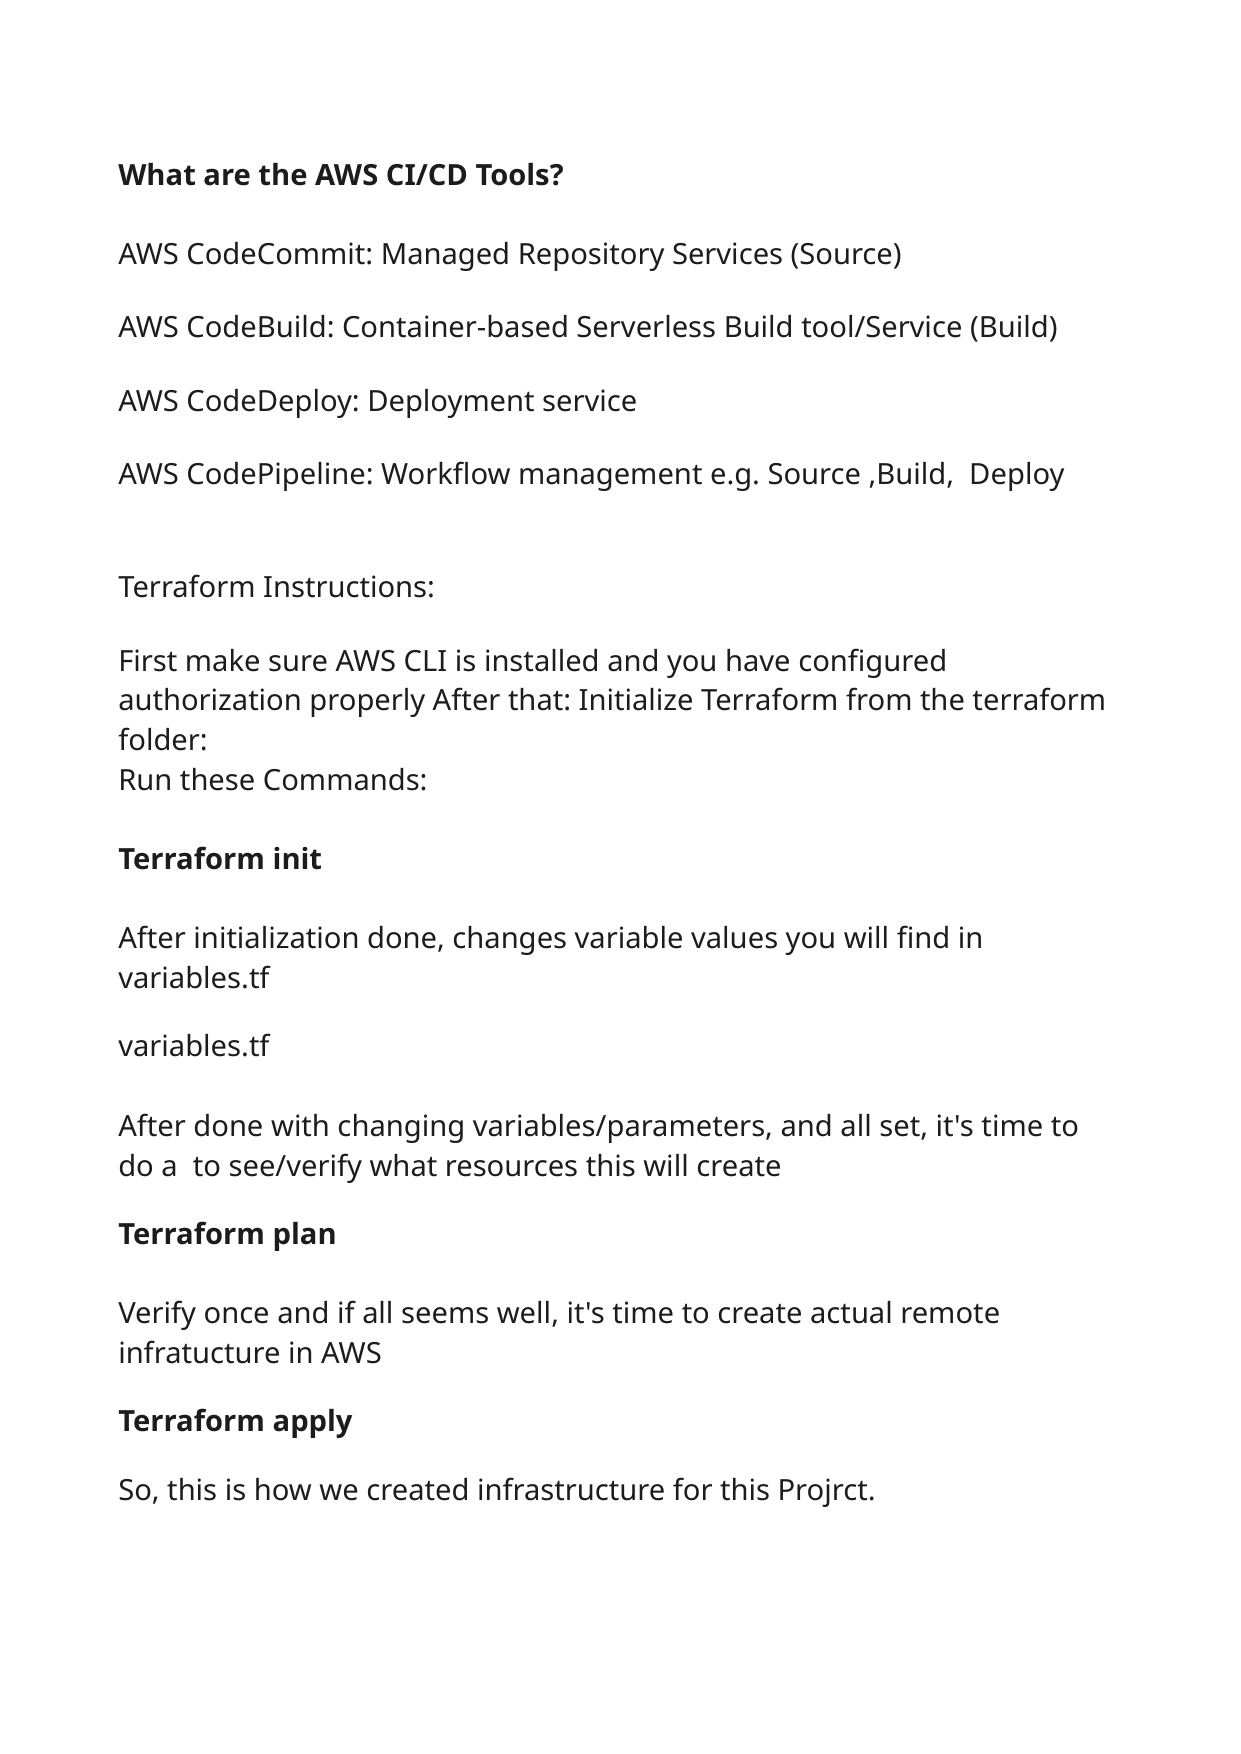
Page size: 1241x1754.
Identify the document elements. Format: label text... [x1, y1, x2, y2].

text AWS CodeCommit: Managed Repository Services (Source) [118, 194, 1122, 273]
text Terraform Instructions: [118, 566, 1122, 606]
text Run these Commands: [118, 759, 1122, 798]
text Terraform plan [118, 1213, 1122, 1253]
text Verify once and if all seems well, it's time to create actual remote infratucture in AWS [118, 1253, 1122, 1372]
text After initialization done, changes variable values you will find in variables.tf [118, 878, 1122, 997]
text What are the AWS CI/CD Tools? [118, 154, 1122, 194]
text AWS CodeBuild: Container-based Serverless Build tool/Service (Build) [118, 307, 1122, 346]
text So, this is how we created infrastructure for this Projrct. [118, 1469, 1122, 1509]
text AWS CodeDeploy: Deployment service [118, 380, 1122, 419]
text Terraform apply [118, 1401, 1122, 1440]
text After done with changing variables/parameters, and all set, it's time to do a to see/verify what resources this will create [118, 1065, 1122, 1184]
text Terraform init [118, 798, 1122, 878]
text variables.tf [118, 1026, 1122, 1065]
text AWS CodePipeline: Workflow management e.g. Source ,Build, Deploy [118, 453, 1122, 493]
text First make sure AWS CLI is installed and you have configured authorization properly After that: Initialize Terraform from the terraform folder: [118, 606, 1122, 759]
